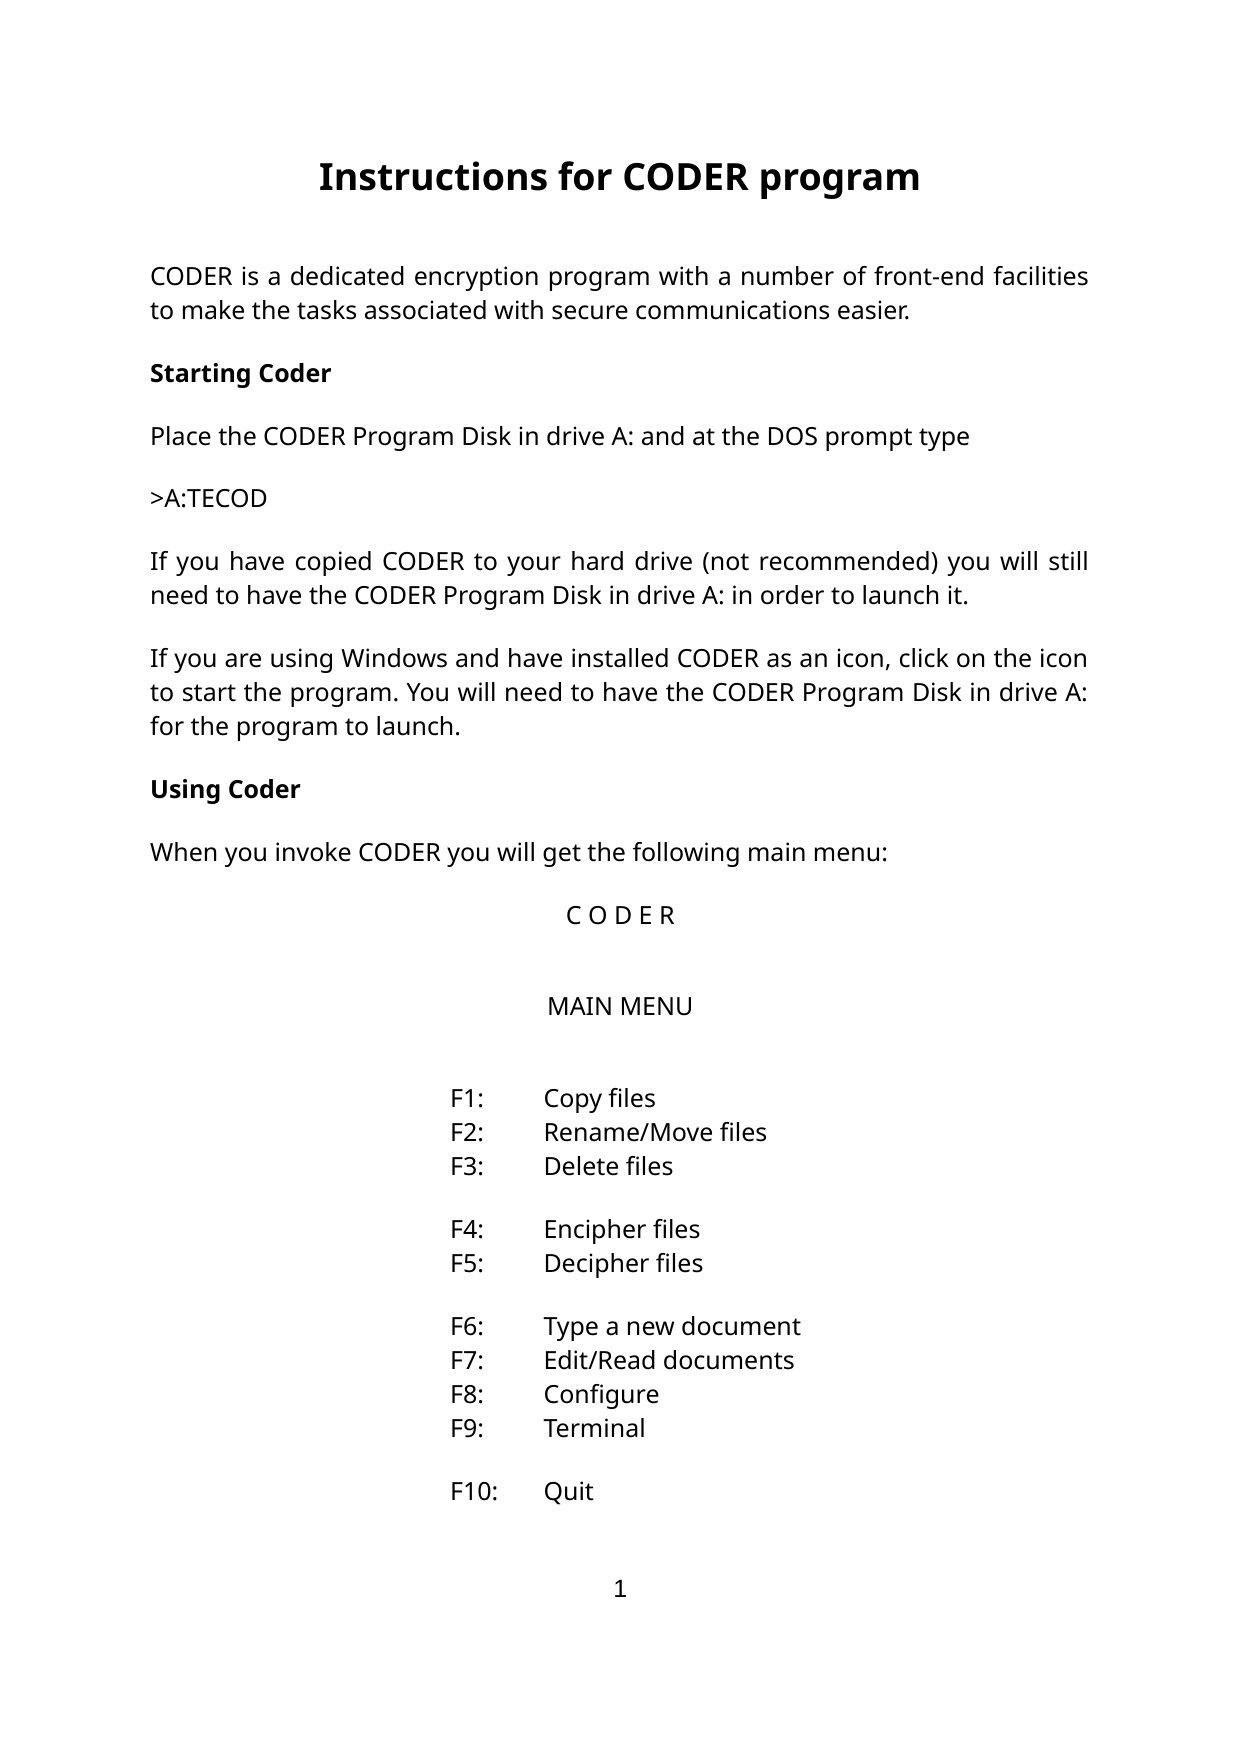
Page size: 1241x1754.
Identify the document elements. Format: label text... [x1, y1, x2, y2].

text F2: Rename/Move files [150, 1114, 1090, 1148]
text >A:TECOD [150, 481, 1090, 515]
text F7: Edit/Read documents [150, 1342, 1090, 1376]
text CODER is a dedicated encryption program with a number of front-end facilities to make the tasks associated with secure communications easier. [150, 258, 1090, 327]
text F5: Decipher files [150, 1245, 1090, 1279]
text F3: Delete files [150, 1148, 1090, 1183]
text Instructions for CODER program [150, 150, 1090, 201]
text F8: Configure [150, 1376, 1090, 1410]
text When you invoke CODER you will get the following main menu: [150, 834, 1090, 868]
text Place the CODER Program Disk in drive A: and at the DOS prompt type [150, 418, 1090, 452]
text F9: Terminal [150, 1410, 1090, 1444]
text If you have copied CODER to your hard drive (not recommended) you will still need to have the CODER Program Disk in drive A: in order to launch it. [150, 544, 1090, 612]
text Using Coder [150, 772, 1090, 806]
text F6: Type a new document [150, 1308, 1090, 1342]
text F10: Quit [150, 1473, 1090, 1507]
text Starting Coder [150, 355, 1090, 389]
text C O D E R [150, 897, 1090, 931]
text MAIN MENU [150, 989, 1090, 1023]
text F1: Copy files [150, 1080, 1090, 1114]
text If you are using Windows and have installed CODER as an icon, click on the icon to start the program. You will need to have the CODER Program Disk in drive A: for the program to launch. [150, 641, 1090, 743]
text F4: Encipher files [150, 1211, 1090, 1245]
